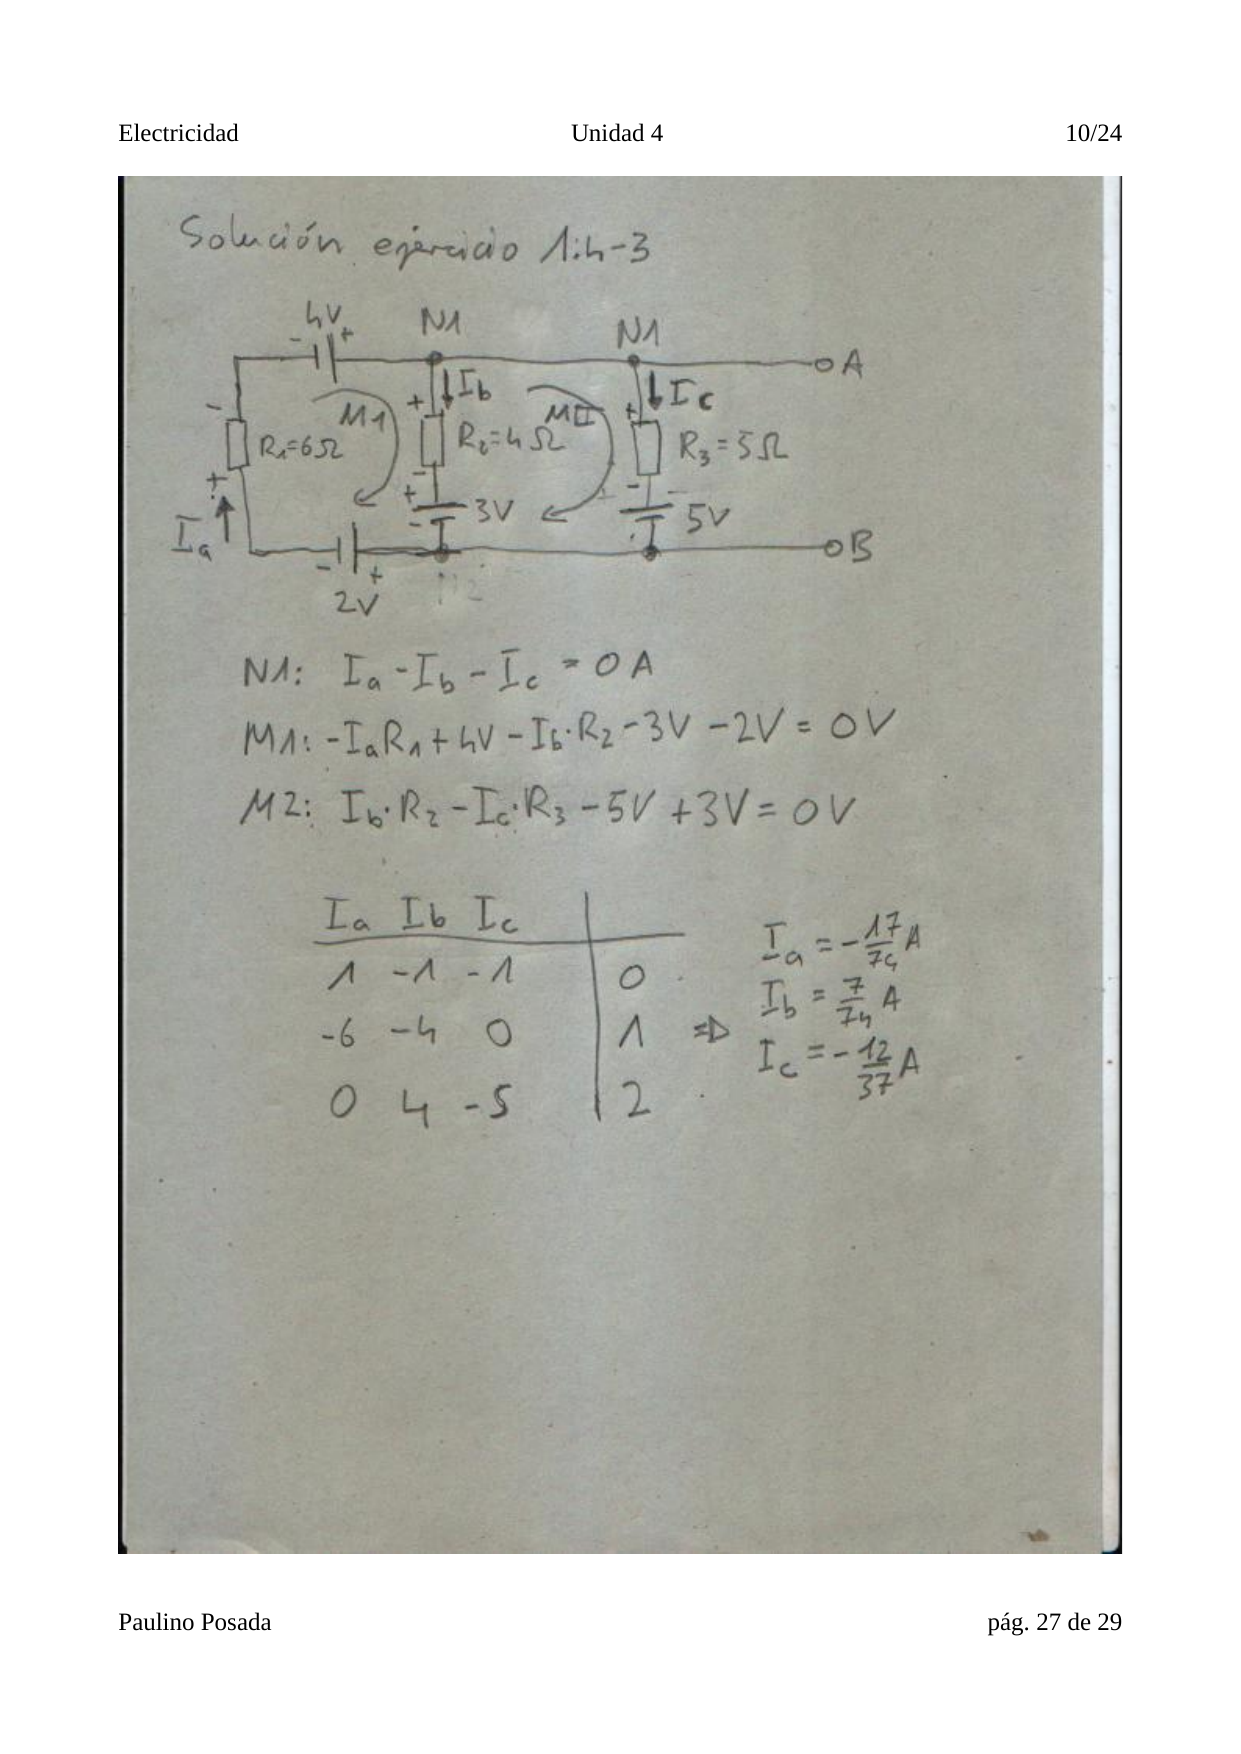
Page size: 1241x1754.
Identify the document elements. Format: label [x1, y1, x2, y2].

picture [118, 176, 1123, 1554]
